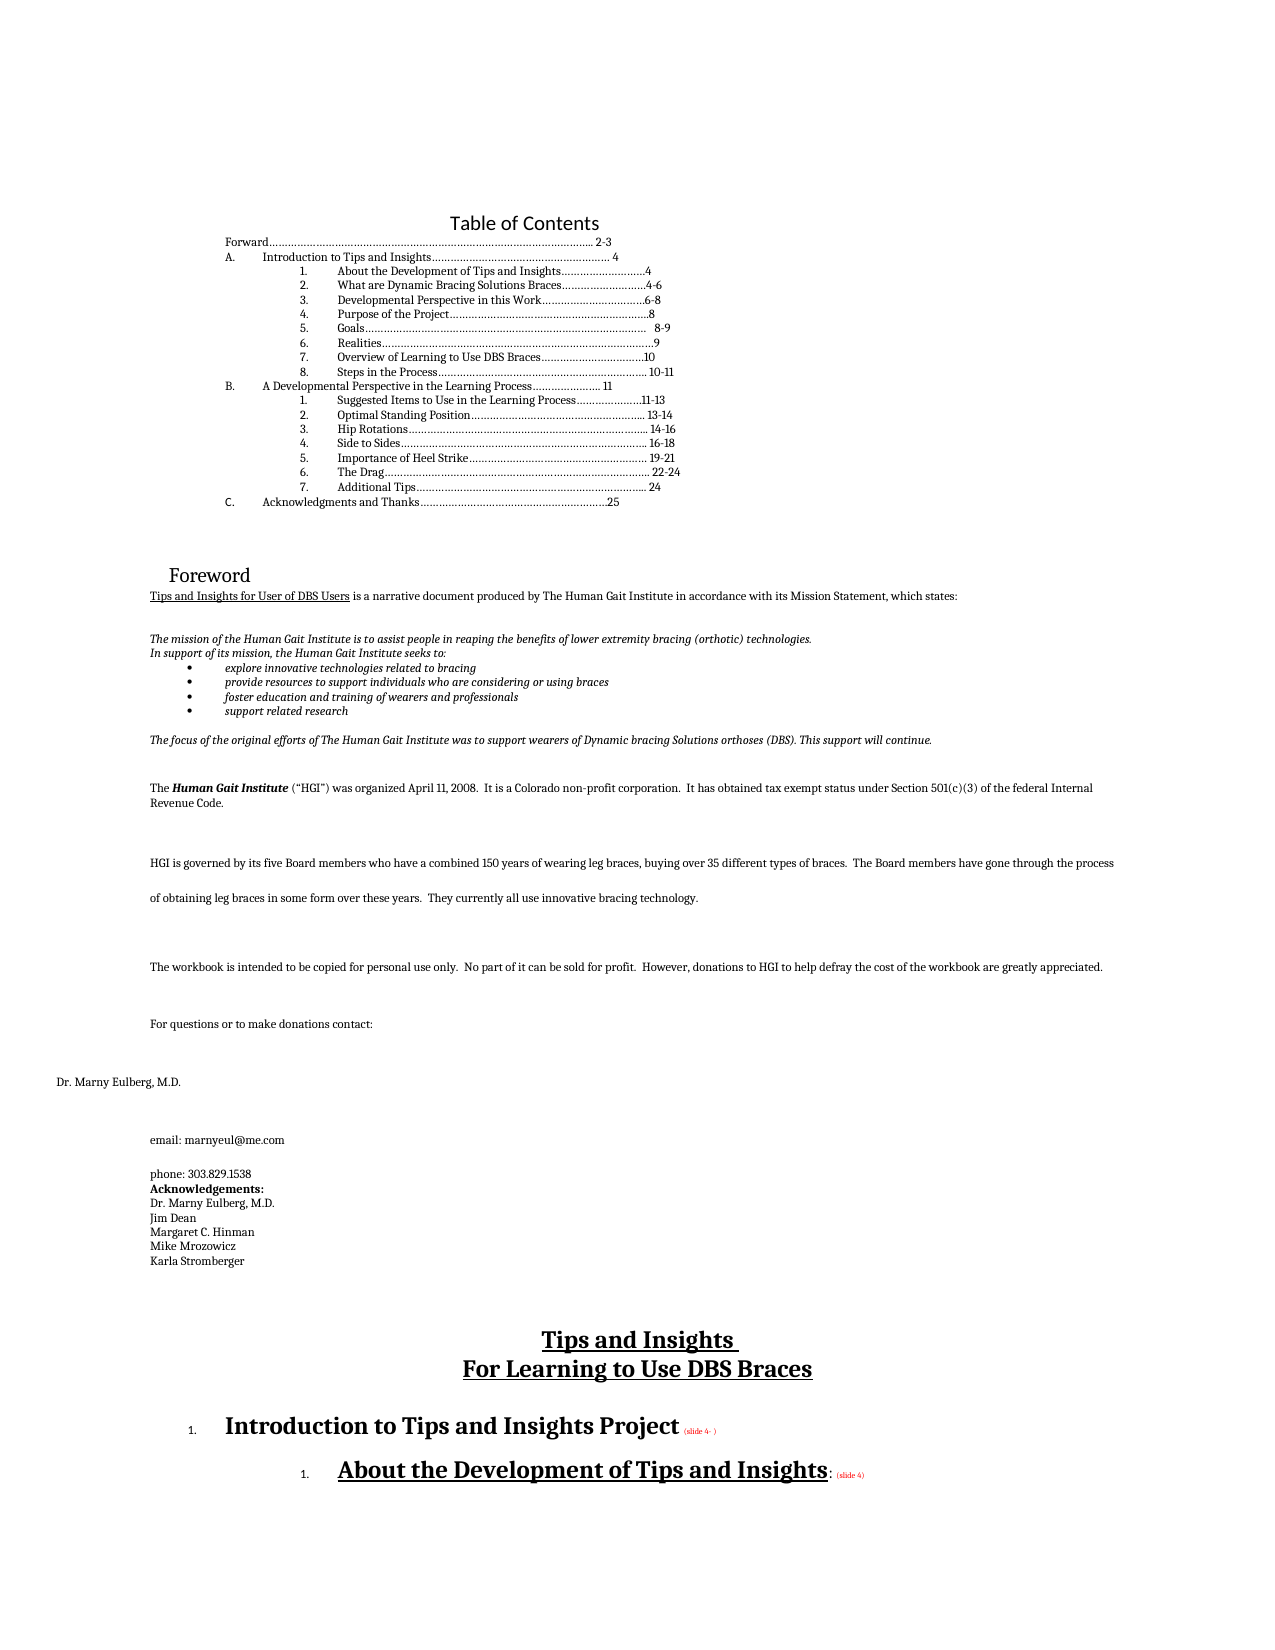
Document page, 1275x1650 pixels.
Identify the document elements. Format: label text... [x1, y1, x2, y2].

list Introduction to Tips and Insights Project (slide 4- ) [187, 1412, 1125, 1441]
text HGI is governed by its five Board members who have a combined 150 years of wearing leg braces, buying over 35 different types of braces. The Board members have gone through the process of obtaining leg braces in some form over these years. They currently all use innovative bracing technology. [150, 837, 1125, 905]
text For questions or to make donations contact: [150, 998, 1125, 1032]
text The mission of the Human Gait Institute is to assist people in reaping the benefits of lower extremity bracing (orthotic) technologies. [150, 632, 1125, 647]
text The focus of the original efforts of The Human Gait Institute was to support wearers of Dynamic bracing Solutions orthoses (DBS). This support will continue. [150, 733, 1125, 747]
list Optimal Standing Position……………………………………………….. 13-14 [300, 408, 1125, 422]
list Side to Sides……………………………………………………………………. 16-18 [300, 437, 1125, 451]
text Jim Dean [150, 1211, 1125, 1225]
list Goals……………………………………………………………………………… 8-9 [300, 322, 1125, 336]
text Dr. Marny Eulberg, M.D. [56, 1055, 1219, 1090]
text Tips and Insights for User of DBS Users is a narrative document produced by The Human Gait Institute in accordance with its Mission Statement, which states: [150, 589, 1181, 603]
text email: marnyeul@me.com phone: 303.829.1538 [150, 1113, 1125, 1182]
list Overview of Learning to Use DBS Braces……………………………10 [300, 350, 1125, 365]
list The Drag…………………………………………………………………………. 22-24 [300, 465, 1125, 480]
subtitle Tips and Insights [150, 1326, 1125, 1354]
text Forward………………………………………………………………………………………….. 2-3 [150, 235, 1125, 250]
list Developmental Perspective in this Work……………………………6-8 [300, 293, 1125, 307]
text Margaret C. Hinman [150, 1225, 1125, 1239]
text In support of its mission, the Human Gait Institute seeks to: [150, 647, 1125, 661]
list Steps in the Process…………………………………………………………. 10-11 [300, 365, 1125, 379]
text Table of Contents [375, 210, 1125, 235]
list Suggested Items to Use in the Learning Process…………………11-13 [300, 393, 1125, 408]
subtitle Foreword [169, 563, 1125, 587]
list Purpose of the Project……………………………………………………….8 [300, 307, 1125, 322]
text The Human Gait Institute (“HGI”) was organized April 11, 2008. It is a Colorado non-profit corporation. It has obtained tax exempt status under Section 501(c)(3) of the federal Internal Revenue Code. [150, 782, 1125, 810]
list Hip Rotations………………………………………………………………….. 14-16 [300, 422, 1125, 437]
subtitle For Learning to Use DBS Braces [150, 1354, 1125, 1383]
list About the Development of Tips and Insights: (slide 4) [300, 1456, 1125, 1485]
list provide resources to support individuals who are considering or using braces [187, 675, 1125, 690]
text Mike Mrozowicz [150, 1239, 1125, 1254]
text Dr. Marny Eulberg, M.D. [150, 1196, 1125, 1211]
list support related research [187, 704, 1125, 718]
text Acknowledgements: [150, 1182, 1125, 1196]
list About the Development of Tips and Insights………………………4 [300, 264, 1125, 278]
list Introduction to Tips and Insights………………………………………………… 4 [225, 250, 1125, 264]
list Acknowledgments and Thanks……………………………………………………25 [225, 494, 1125, 509]
list Additional Tips……………………………………………………………….. 24 [300, 480, 1125, 494]
list A Developmental Perspective in the Learning Process…………………. 11 [225, 379, 1125, 393]
list foster education and training of wearers and professionals [187, 690, 1125, 704]
list explore innovative technologies related to bracing [187, 661, 1125, 675]
list What are Dynamic Bracing Solutions Braces………………………4-6 [300, 278, 1125, 293]
list Realities……………………………………………………………………………9 [300, 336, 1125, 350]
list Importance of Heel Strike………………………………………………… 19-21 [300, 451, 1125, 465]
text Karla Stromberger [150, 1254, 1125, 1268]
text The workbook is intended to be copied for personal use only. No part of it can be sold for profit. However, donations to HGI to help defray the cost of the workbook are greatly appreciated. [150, 940, 1125, 974]
